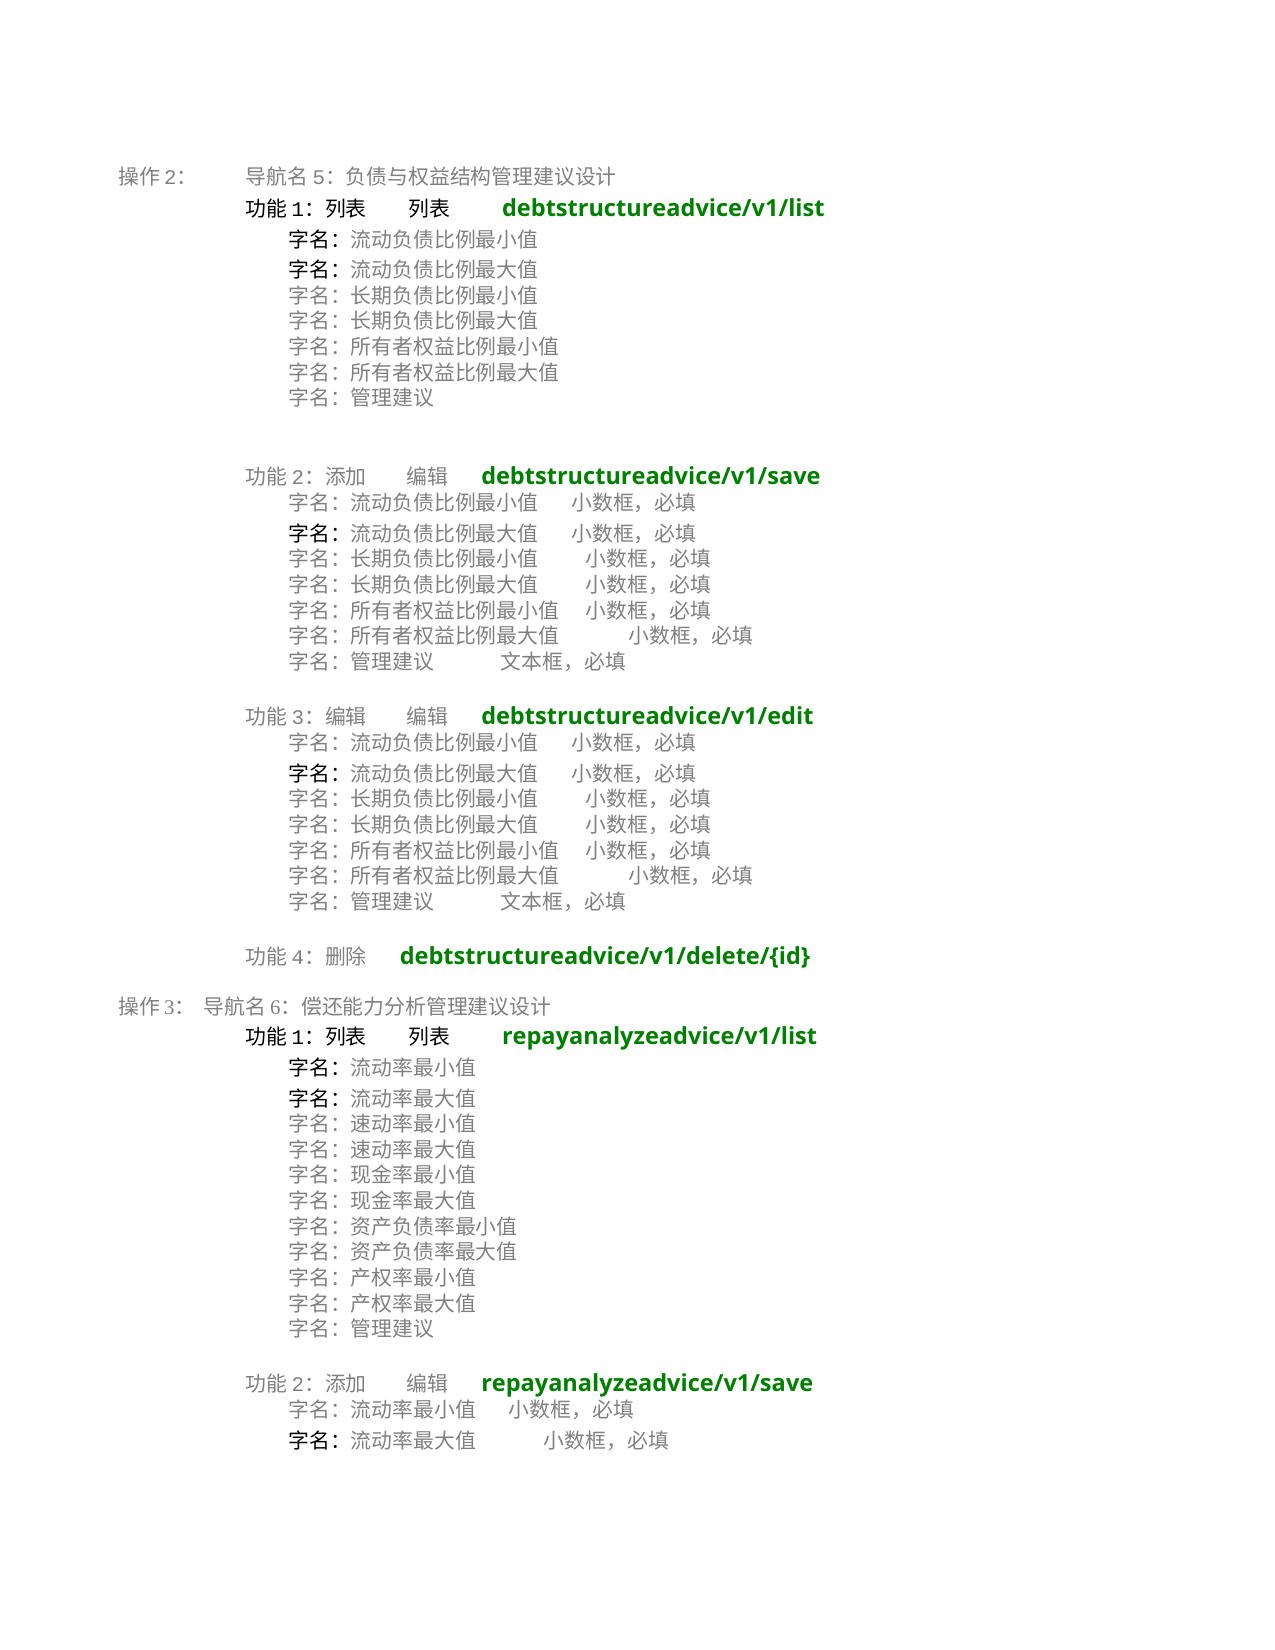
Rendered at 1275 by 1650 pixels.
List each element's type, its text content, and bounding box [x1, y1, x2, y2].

text 字名：产权率最小值 [118, 1266, 1157, 1292]
text 字名：资产负债率最小值 [118, 1215, 1157, 1240]
text 操作2： 导航名5：负债与权益结构管理建议设计 [118, 165, 1157, 191]
text 字名：长期负债比例最小值 小数框，必填 [118, 547, 1157, 573]
text 字名：所有者权益比例最大值 小数框，必填 [118, 864, 1157, 890]
text 字名：流动率最小值 小数框，必填 [118, 1398, 1157, 1424]
text 字名：流动率最大值 [118, 1082, 1157, 1112]
text 操作3： 导航名6：偿还能力分析管理建议设计 [118, 995, 1157, 1019]
text 字名：产权率最大值 [118, 1292, 1157, 1317]
text 字名：流动负债比例最大值 小数框，必填 [118, 757, 1157, 787]
text 字名：管理建议 文本框，必填 [118, 890, 1157, 916]
text 字名：流动负债比例最大值 [118, 253, 1157, 284]
text 字名：所有者权益比例最小值 [118, 335, 1157, 361]
text 字名：所有者权益比例最小值 小数框，必填 [118, 839, 1157, 864]
text 字名：长期负债比例最大值 小数框，必填 [118, 813, 1157, 839]
text 字名：管理建议 文本框，必填 [118, 650, 1157, 676]
text 字名：现金率最大值 [118, 1189, 1157, 1215]
text 字名：所有者权益比例最大值 小数框，必填 [118, 624, 1157, 650]
text 字名：长期负债比例最小值 [118, 284, 1157, 309]
text 字名：长期负债比例最大值 小数框，必填 [118, 573, 1157, 599]
text 字名：管理建议 [118, 386, 1157, 412]
text 字名：所有者权益比例最小值 小数框，必填 [118, 599, 1157, 624]
text 功能3：编辑 编辑 debtstructureadvice/v1/edit [118, 699, 1157, 731]
text 功能1：列表 列表 repayanalyzeadvice/v1/list [118, 1019, 1157, 1051]
text 字名：流动负债比例最小值 小数框，必填 [118, 731, 1157, 757]
text 功能2：添加 编辑 debtstructureadvice/v1/save [118, 459, 1157, 491]
text 字名：管理建议 [118, 1317, 1157, 1343]
text 字名：流动负债比例最小值 小数框，必填 [118, 491, 1157, 517]
text 字名：流动负债比例最大值 小数框，必填 [118, 517, 1157, 547]
text 字名：现金率最小值 [118, 1163, 1157, 1189]
text 字名：速动率最小值 [118, 1112, 1157, 1138]
text 字名：长期负债比例最大值 [118, 309, 1157, 335]
text 字名：流动负债比例最小值 [118, 223, 1157, 253]
text 字名：流动率最大值 小数 框，必填 [118, 1424, 1157, 1454]
text 字名：速动率最大值 [118, 1138, 1157, 1163]
text 功能4：删除 debtstructureadvice/v1/delete/{id} [118, 939, 1157, 971]
text 功能2：添加 编辑 repayanalyzeadvice/v1/save [118, 1366, 1157, 1398]
text 功能1：列表 列表 debtstructureadvice/v1/list [118, 191, 1157, 223]
text 字名：所有者权益比例最大值 [118, 361, 1157, 386]
text 字名：流动率最小值 [118, 1051, 1157, 1082]
text 字名：资产负债率最大值 [118, 1240, 1157, 1266]
text 字名：长期负债比例最小值 小数框，必填 [118, 787, 1157, 813]
